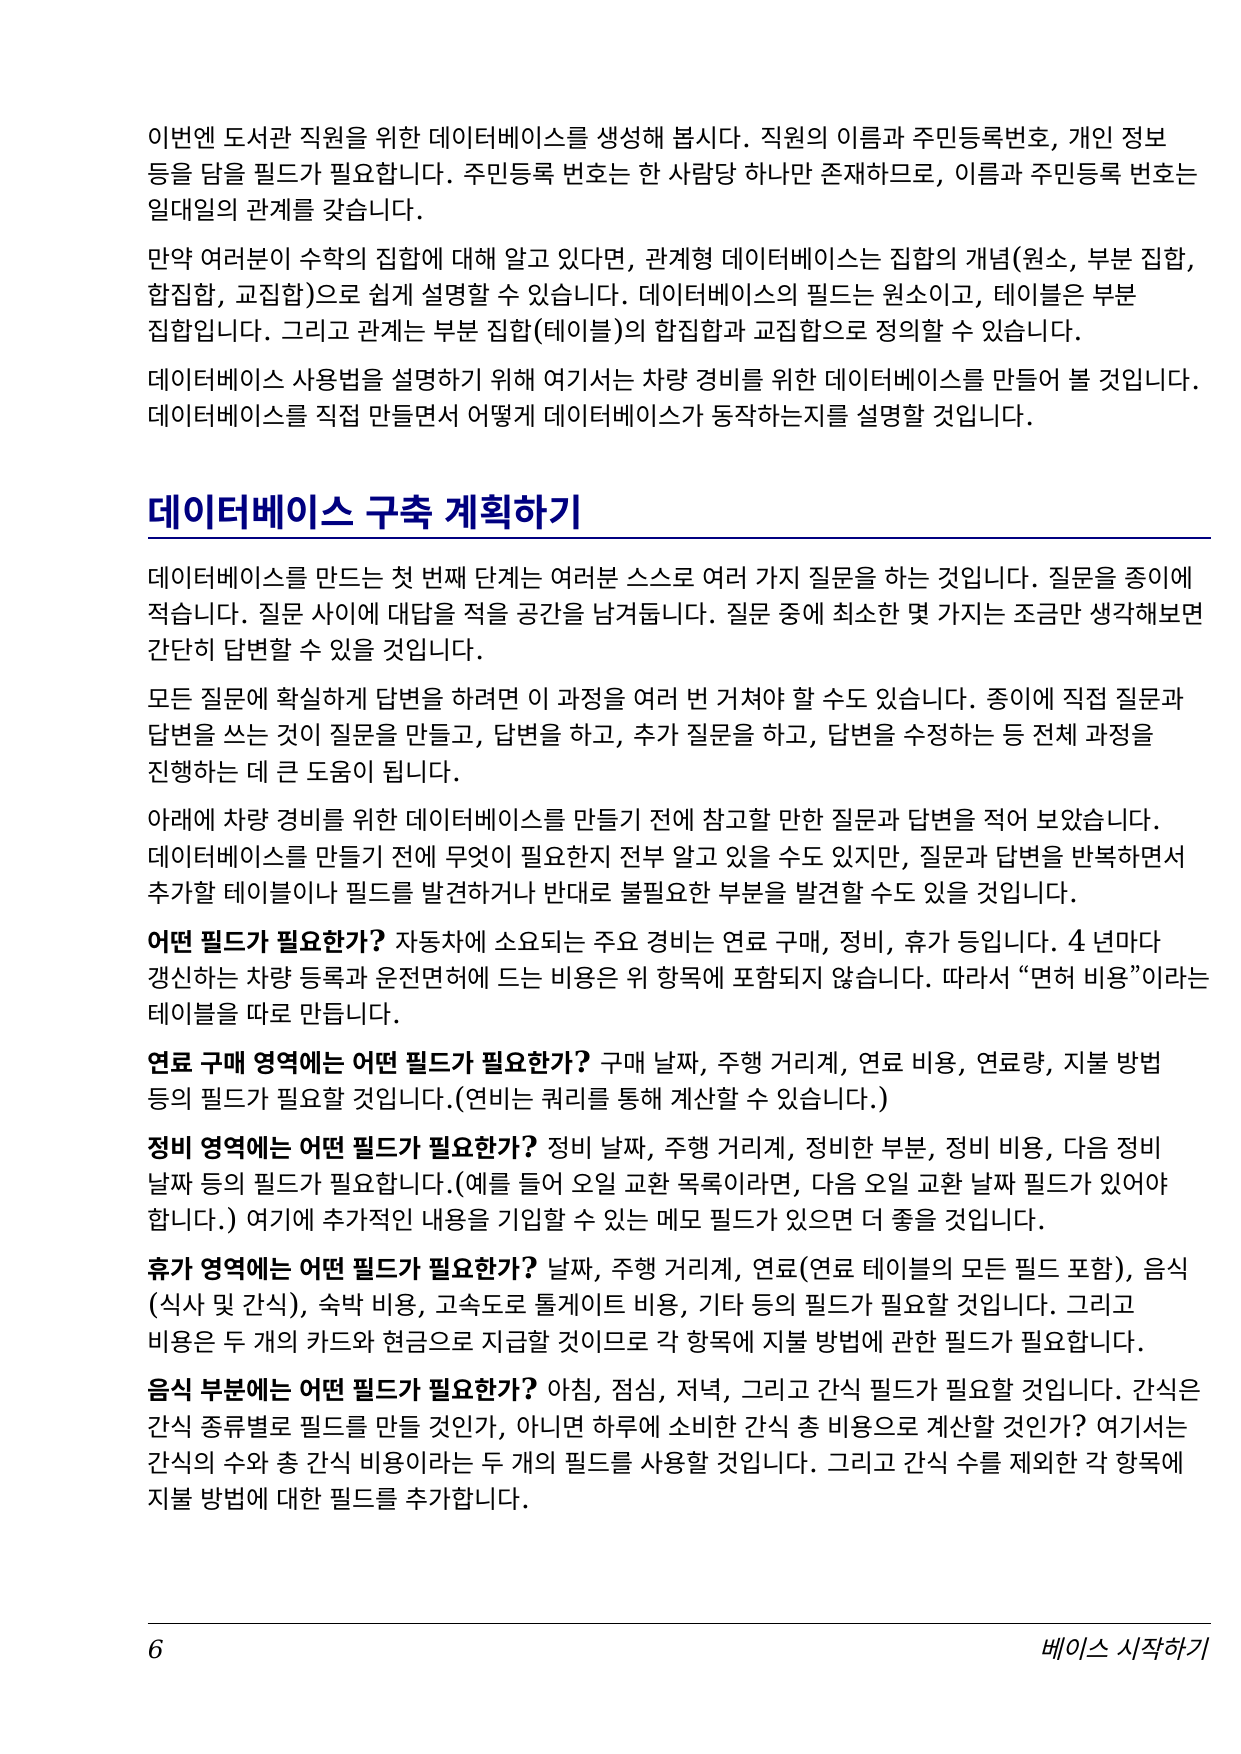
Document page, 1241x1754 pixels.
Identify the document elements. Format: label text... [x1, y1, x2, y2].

text 휴가 영역에는 어떤 필드가 필요한가? 날짜, 주행 거리계, 연료(연료 테이블의 모든 필드 포함), 음식(식사 및 간식), 숙박 비용, 고속도로 톨게이트 비용, 기타 등의 필드가 필요할 것입니다. 그리고 비용은 두 개의 카드와 현금으로 지급할 것이므로 각 항목에 지불 방법에 관한 필드가 필요합니다. [148, 1249, 1211, 1358]
text 모든 질문에 확실하게 답변을 하려면 이 과정을 여러 번 거쳐야 할 수도 있습니다. 종이에 직접 질문과 답변을 쓰는 것이 질문을 만들고, 답변을 하고, 추가 질문을 하고, 답변을 수정하는 등 전체 과정을 진행하는 데 큰 도움이 됩니다. [148, 679, 1211, 788]
text 데이터베이스 사용법을 설명하기 위해 여기서는 차량 경비를 위한 데이터베이스를 만들어 볼 것입니다. 데이터베이스를 직접 만들면서 어떻게 데이터베이스가 동작하는지를 설명할 것입니다. [148, 361, 1211, 433]
text 이번엔 도서관 직원을 위한 데이터베이스를 생성해 봅시다. 직원의 이름과 주민등록번호, 개인 정보 등을 담을 필드가 필요합니다. 주민등록 번호는 한 사람당 하나만 존재하므로, 이름과 주민등록 번호는 일대일의 관계를 갖습니다. [148, 118, 1211, 227]
text 음식 부분에는 어떤 필드가 필요한가? 아침, 점심, 저녁, 그리고 간식 필드가 필요할 것입니다. 간식은 간식 종류별로 필드를 만들 것인가, 아니면 하루에 소비한 간식 총 비용으로 계산할 것인가? 여기서는 간식의 수와 총 간식 비용이라는 두 개의 필드를 사용할 것입니다. 그리고 간식 수를 제외한 각 항목에 지불 방법에 대한 필드를 추가합니다. [148, 1371, 1211, 1516]
text 연료 구매 영역에는 어떤 필드가 필요한가? 구매 날짜, 주행 거리계, 연료 비용, 연료량, 지불 방법 등의 필드가 필요할 것입니다.(연비는 쿼리를 통해 계산할 수 있습니다.) [148, 1043, 1211, 1116]
text 어떤 필드가 필요한가? 자동차에 소요되는 주요 경비는 연료 구매, 정비, 휴가 등입니다. 4년마다 갱신하는 차량 등록과 운전면허에 드는 비용은 위 항목에 포함되지 않습니다. 따라서 “면허 비용”이라는 테이블을 따로 만듭니다. [148, 922, 1211, 1031]
text 정비 영역에는 어떤 필드가 필요한가? 정비 날짜, 주행 거리계, 정비한 부분, 정비 비용, 다음 정비 날짜 등의 필드가 필요합니다.(예를 들어 오일 교환 목록이라면, 다음 오일 교환 날짜 필드가 있어야 합니다.) 여기에 추가적인 내용을 기입할 수 있는 메모 필드가 있으면 더 좋을 것입니다. [148, 1128, 1211, 1237]
text 아래에 차량 경비를 위한 데이터베이스를 만들기 전에 참고할 만한 질문과 답변을 적어 보았습니다. 데이터베이스를 만들기 전에 무엇이 필요한지 전부 알고 있을 수도 있지만, 질문과 답변을 반복하면서 추가할 테이블이나 필드를 발견하거나 반대로 불필요한 부분을 발견할 수도 있을 것입니다. [148, 801, 1211, 909]
text 데이터베이스를 만드는 첫 번째 단계는 여러분 스스로 여러 가지 질문을 하는 것입니다. 질문을 종이에 적습니다. 질문 사이에 대답을 적을 공간을 남겨둡니다. 질문 중에 최소한 몇 가지는 조금만 생각해보면 간단히 답변할 수 있을 것입니다. [148, 558, 1211, 667]
subtitle 데이터베이스 구축 계획하기 [148, 483, 1211, 537]
text 만약 여러분이 수학의 집합에 대해 알고 있다면, 관계형 데이터베이스는 집합의 개념(원소, 부분 집합, 합집합, 교집합)으로 쉽게 설명할 수 있습니다. 데이터베이스의 필드는 원소이고, 테이블은 부분 집합입니다. 그리고 관계는 부분 집합(테이블)의 합집합과 교집합으로 정의할 수 있습니다. [148, 239, 1211, 348]
